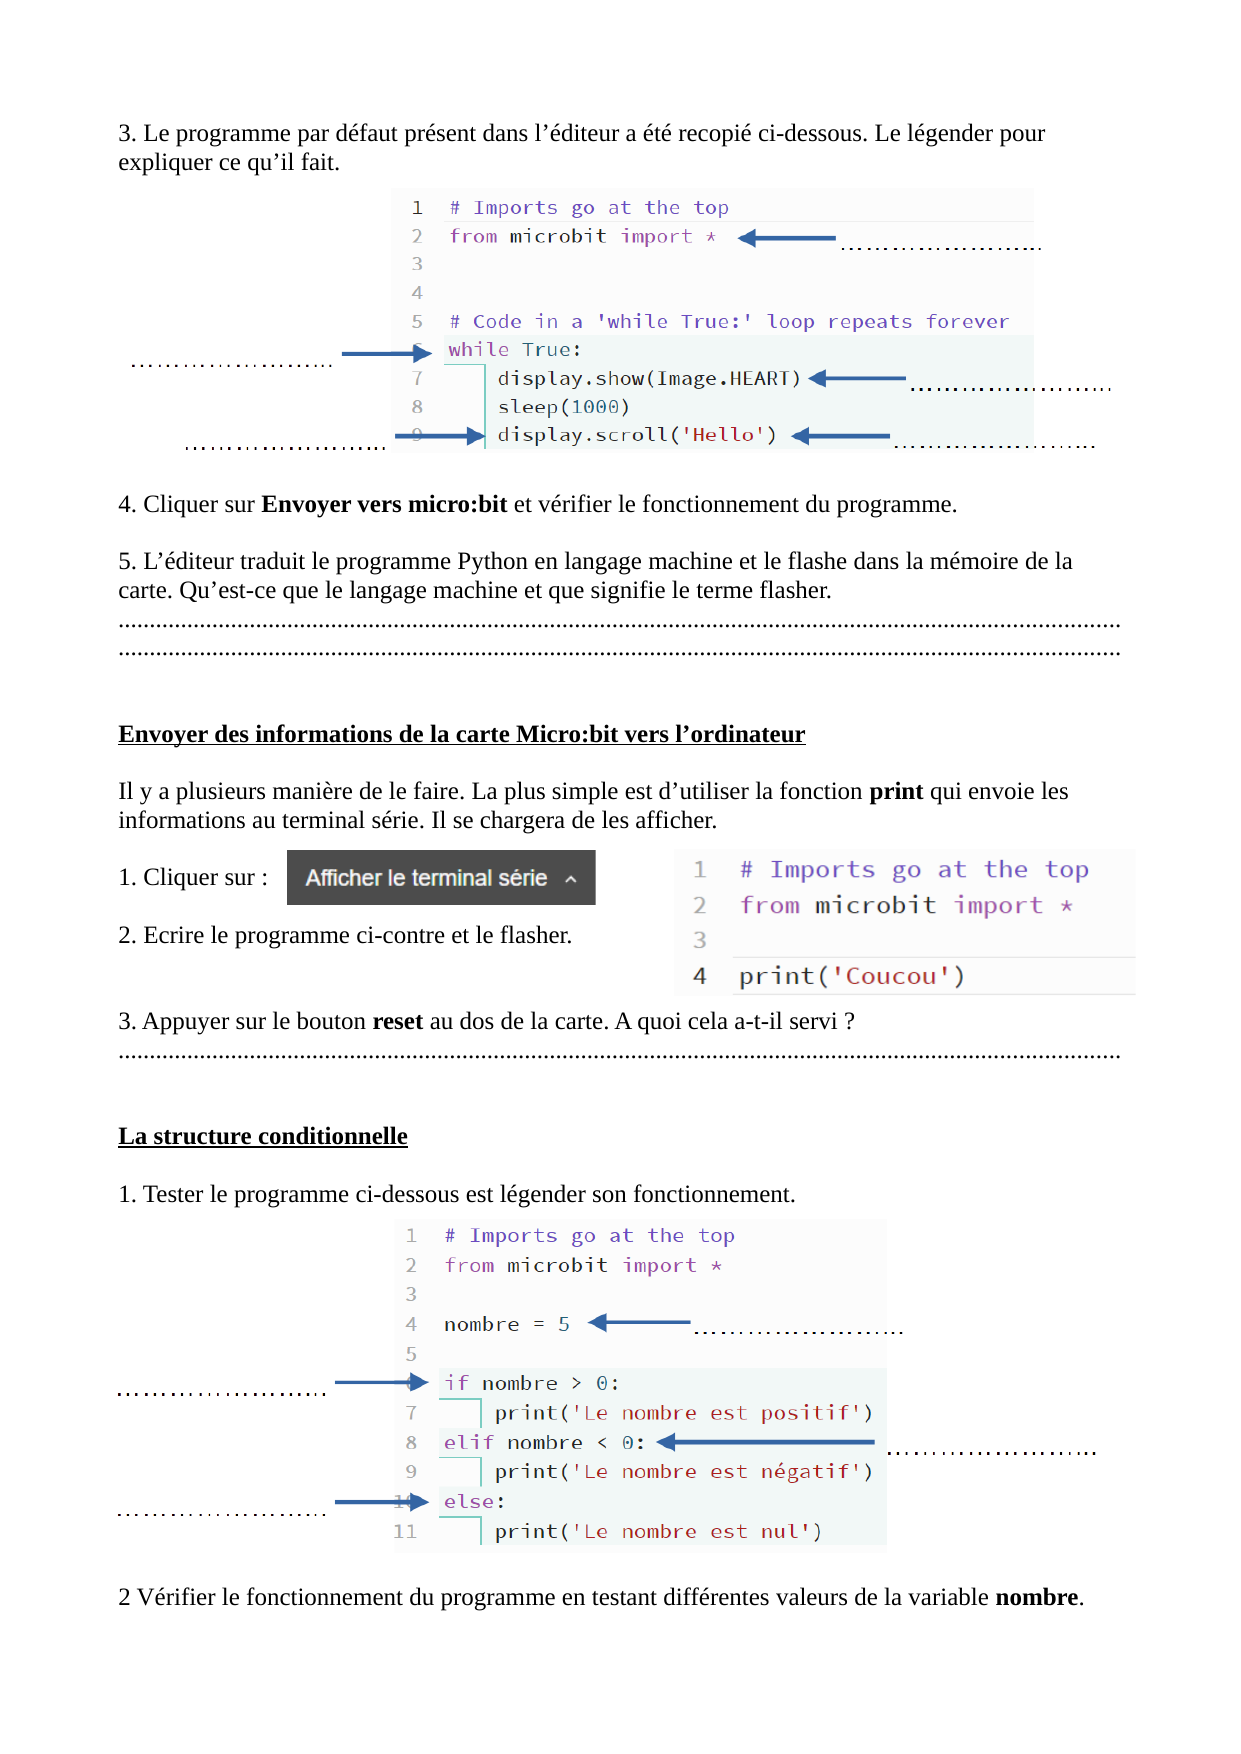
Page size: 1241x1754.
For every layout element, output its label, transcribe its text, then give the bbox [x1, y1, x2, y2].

text 2 Vérifier le fonctionnement du programme en testant différentes valeurs de la variable nombre. [118, 1582, 1122, 1611]
text 1. Tester le programme ci-dessous est légender son fonctionnement. [118, 1179, 1122, 1207]
picture [118, 188, 1123, 460]
text 1. Cliquer sur : [118, 862, 287, 891]
text La structure conditionnelle [118, 1121, 1122, 1150]
text Il y a plusieurs manière de le faire. La plus simple est d’utiliser la fonction print qui envoie les informations au terminal série. Il se chargera de les afficher. [118, 776, 1122, 834]
text 3. Appuyer sur le bouton reset au dos de la carte. A quoi cela a-t-il servi ? [118, 1006, 1122, 1035]
text 5. L’éditeur traduit le programme Python en langage machine et le flashe dans la mémoire de la carte. Qu’est-ce que le langage machine et que signifie le terme flasher. [118, 546, 1122, 604]
text Envoyer des informations de la carte Micro:bit vers l’ordinateur [118, 719, 1122, 747]
picture [673, 849, 1136, 996]
picture [287, 850, 596, 905]
text 4. Cliquer sur Envoyer vers micro:bit et vérifier le fonctionnement du programme. [118, 489, 1122, 517]
text 2. Ecrire le programme ci-contre et le flasher. [118, 920, 673, 949]
text 3. Le programme par défaut présent dans l’éditeur a été recopié ci-dessous. Le légender pour expliquer ce qu’il fait. [118, 118, 1122, 176]
picture [103, 1219, 1108, 1553]
text [596, 862, 673, 891]
